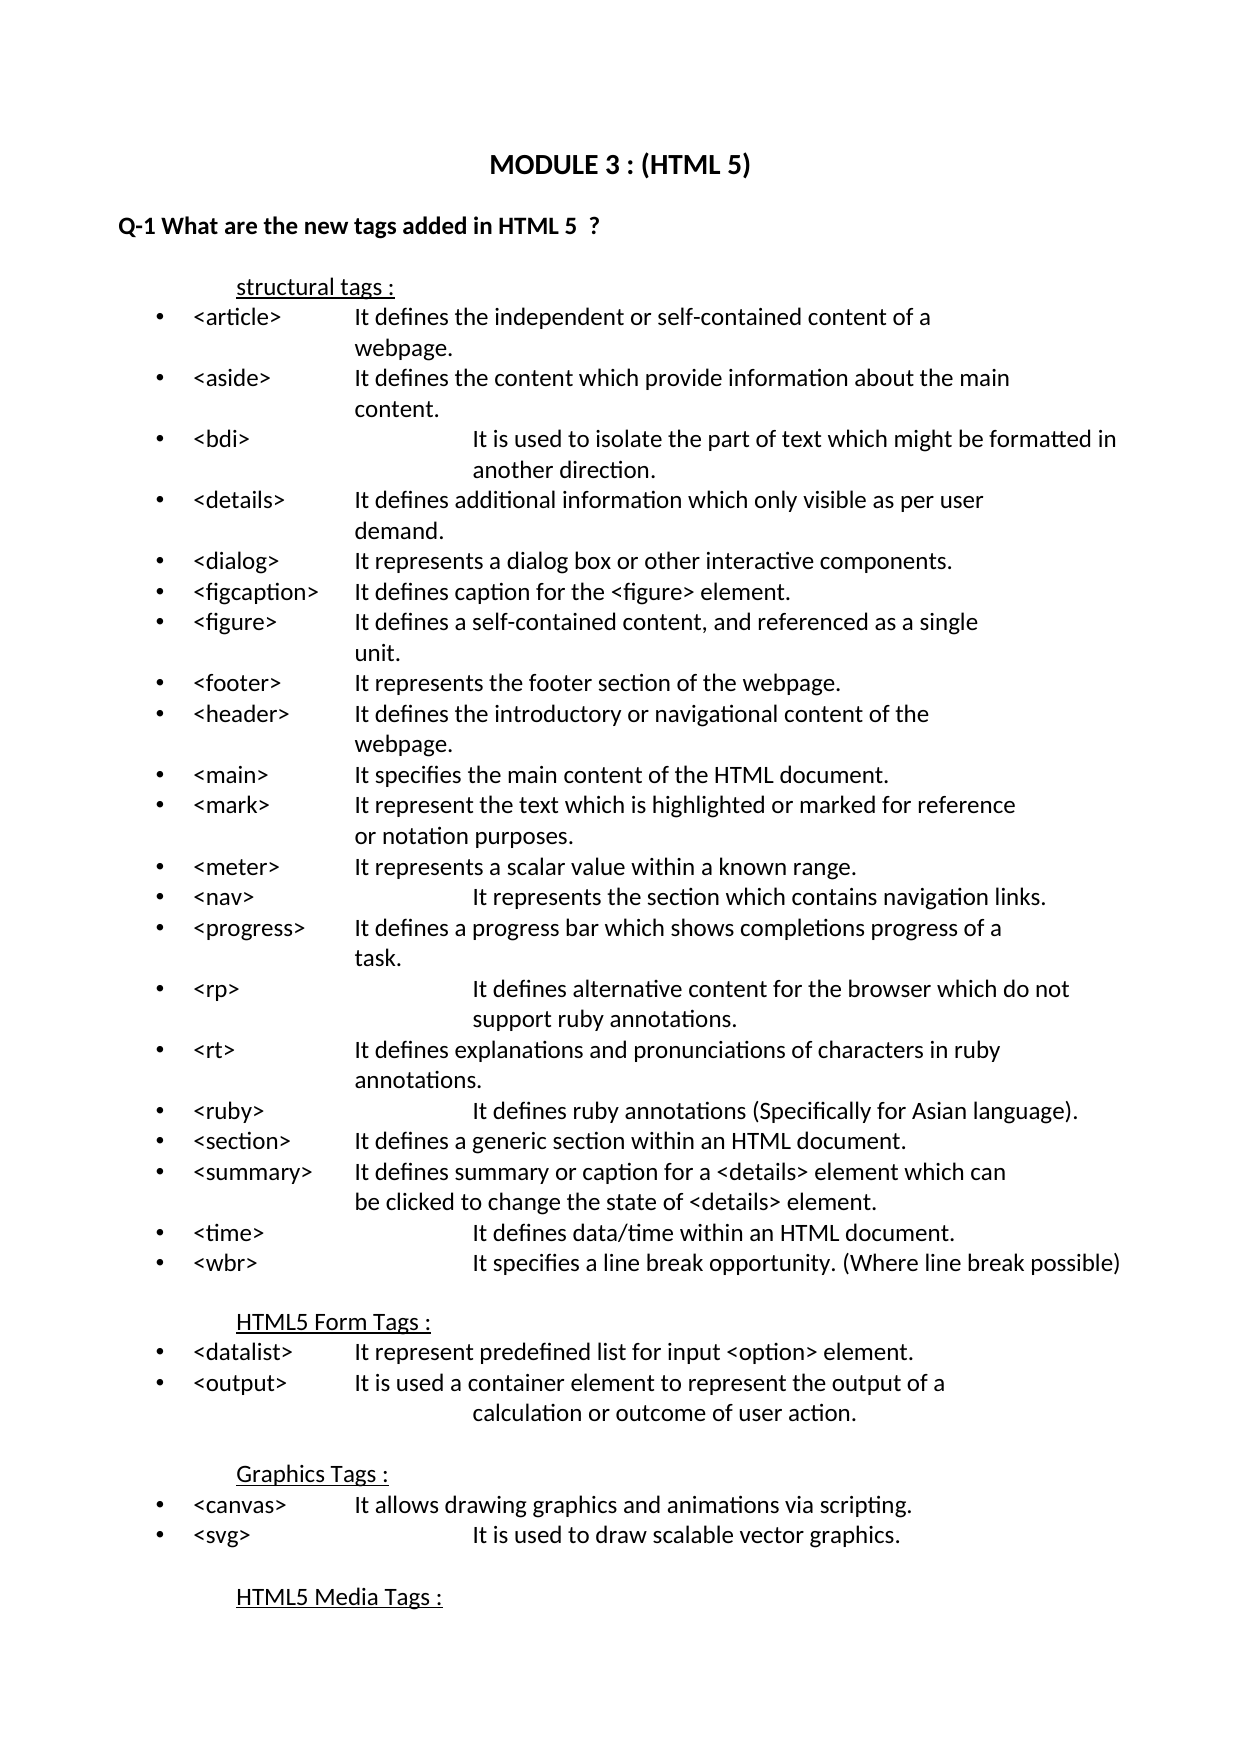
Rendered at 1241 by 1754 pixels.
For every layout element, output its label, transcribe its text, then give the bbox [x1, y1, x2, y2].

list <output> It is used a container element to represent the output of a calculation or outcome of user action. [156, 1367, 1122, 1428]
list <header> It defines the introductory or navigational content of the webpage. [156, 698, 1122, 759]
list <bdi> It is used to isolate the part of text which might be formatted in another direction. [156, 423, 1122, 484]
list <nav> It represents the section which contains navigation links. [156, 881, 1122, 912]
text MODULE 3 : (HTML 5) [118, 146, 1122, 182]
list <wbr> It specifies a line break opportunity. (Where line break possible) [156, 1247, 1122, 1278]
list <dialog> It represents a dialog box or other interactive components. [156, 546, 1122, 576]
list <datalist> It represent predefined list for input <option> element. [156, 1337, 1122, 1367]
list <rt> It defines explanations and pronunciations of characters in ruby annotations. [156, 1034, 1122, 1095]
list <rp> It defines alternative content for the browser which do not support ruby annotations. [156, 973, 1122, 1034]
text Q-1 What are the new tags added in HTML 5 ? [118, 210, 1122, 240]
list <canvas> It allows drawing graphics and animations via scripting. [156, 1489, 1122, 1520]
list <mark> It represent the text which is highlighted or marked for reference or notation purposes. [156, 790, 1122, 851]
list <figure> It defines a self-contained content, and referenced as a single unit. [156, 607, 1122, 668]
list <details> It defines additional information which only visible as per user demand. [156, 484, 1122, 546]
list <time> It defines data/time within an HTML document. [156, 1217, 1122, 1247]
list <summary> It defines summary or caption for a <details> element which can be clicked to change the state of <details> element. [156, 1156, 1122, 1217]
text HTML5 Form Tags : [118, 1306, 1122, 1337]
list <article> It defines the independent or self-contained content of a webpage. [156, 301, 1122, 362]
list <ruby> It defines ruby annotations (Specifically for Asian language). [156, 1095, 1122, 1125]
list <meter> It represents a scalar value within a known range. [156, 851, 1122, 881]
list <figcaption> It defines caption for the <figure> element. [156, 576, 1122, 607]
list <svg> It is used to draw scalable vector graphics. [156, 1520, 1122, 1550]
list <footer> It represents the footer section of the webpage. [156, 668, 1122, 698]
list <main> It specifies the main content of the HTML document. [156, 759, 1122, 790]
list <section> It defines a generic section within an HTML document. [156, 1125, 1122, 1156]
list <progress> It defines a progress bar which shows completions progress of a task. [156, 912, 1122, 973]
text structural tags : [118, 271, 1122, 301]
text Graphics Tags : [118, 1459, 1122, 1489]
text HTML5 Media Tags : [118, 1581, 1122, 1611]
list <aside> It defines the content which provide information about the main content. [156, 362, 1122, 423]
